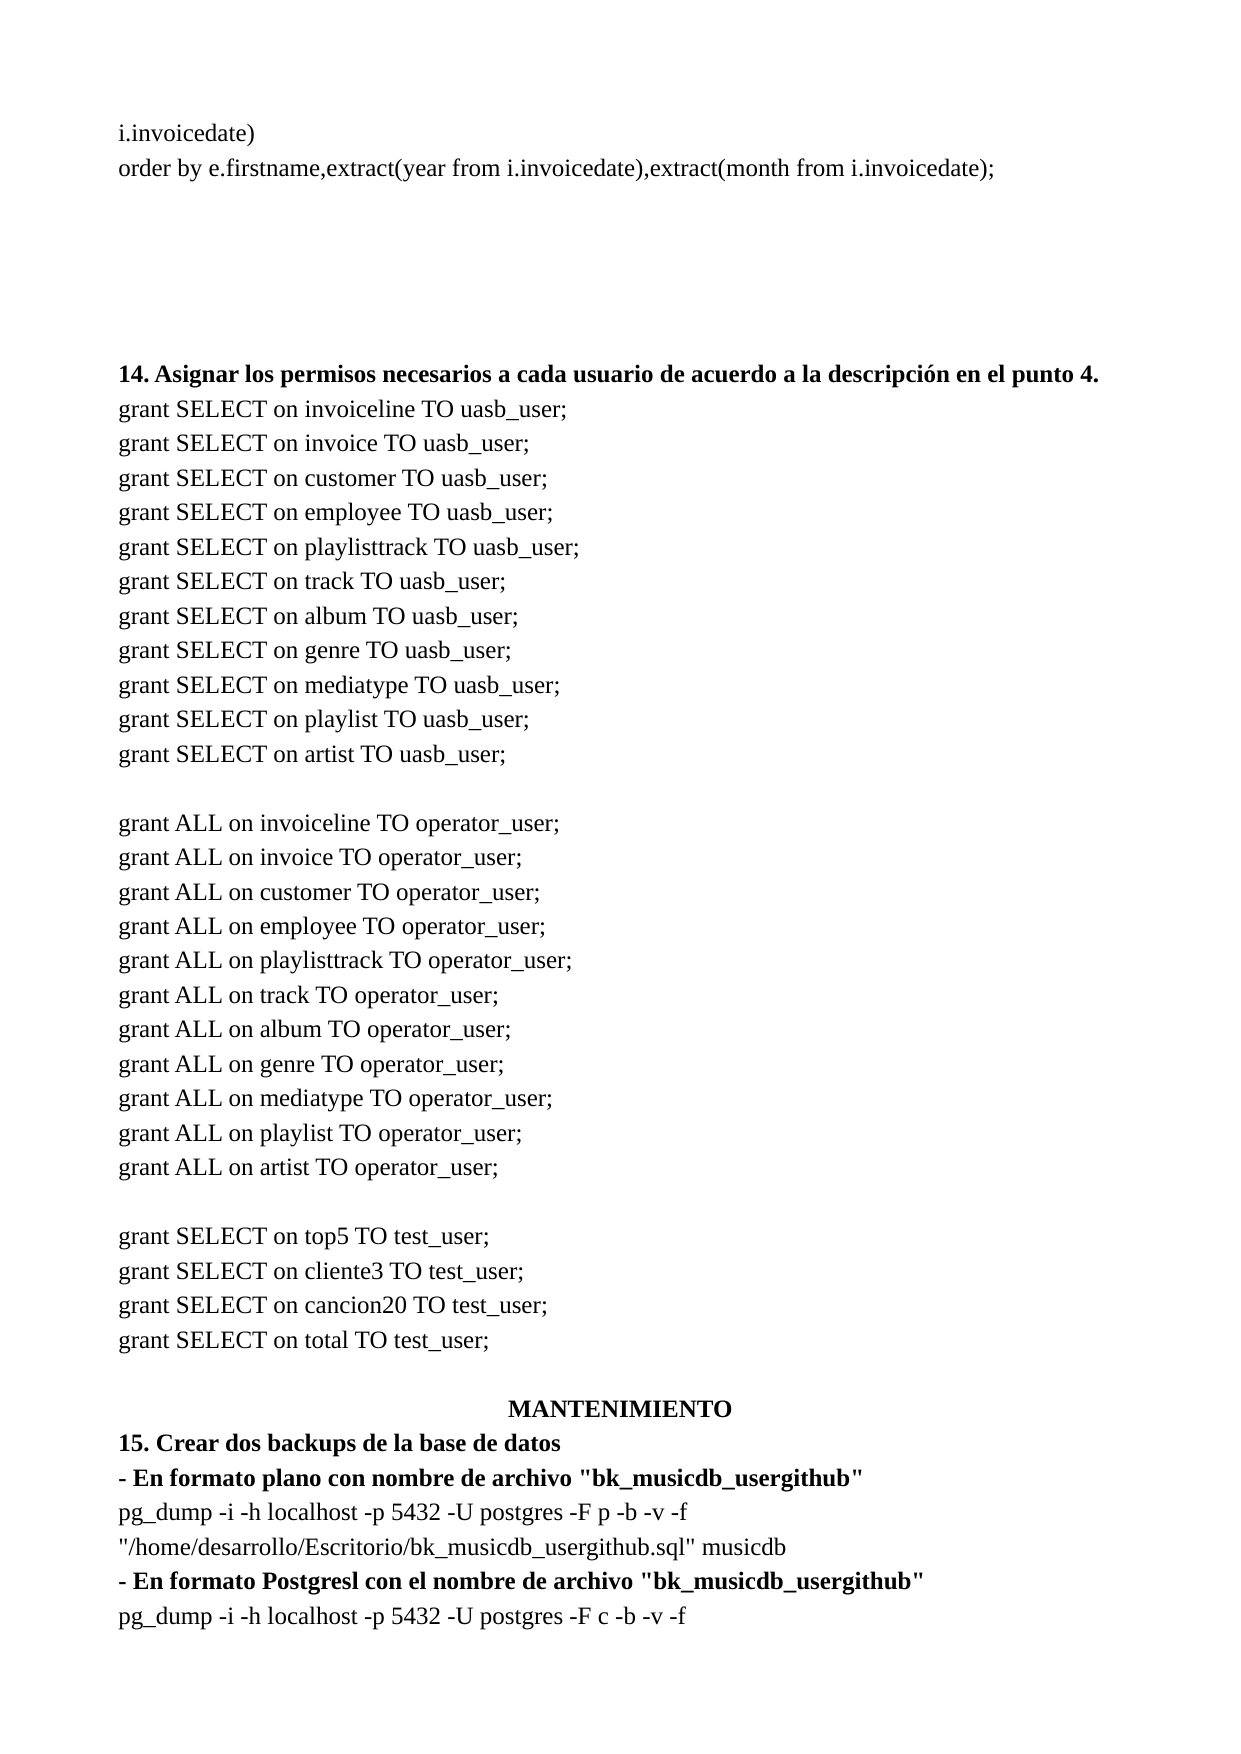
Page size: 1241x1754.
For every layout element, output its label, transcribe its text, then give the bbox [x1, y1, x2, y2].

text grant SELECT on cancion20 TO test_user; [118, 1290, 1122, 1319]
text i.invoicedate) [118, 118, 1122, 147]
text grant ALL on artist TO operator_user; [118, 1152, 1122, 1181]
text grant SELECT on total TO test_user; [118, 1325, 1122, 1354]
text grant ALL on playlist TO operator_user; [118, 1118, 1122, 1147]
text grant ALL on employee TO operator_user; [118, 911, 1122, 940]
text grant SELECT on invoice TO uasb_user; [118, 428, 1122, 457]
text pg_dump -i -h localhost -p 5432 -U postgres -F c -b -v -f [118, 1601, 1122, 1629]
text pg_dump -i -h localhost -p 5432 -U postgres -F p -b -v -f "/home/desarrollo/Escritorio/bk_musicdb_usergithub.sql" musicdb [118, 1497, 1122, 1561]
text grant SELECT on customer TO uasb_user; [118, 463, 1122, 492]
text grant SELECT on genre TO uasb_user; [118, 635, 1122, 664]
text grant ALL on playlisttrack TO operator_user; [118, 946, 1122, 974]
text grant ALL on invoice TO operator_user; [118, 842, 1122, 871]
text grant SELECT on playlisttrack TO uasb_user; [118, 532, 1122, 561]
text grant SELECT on cliente3 TO test_user; [118, 1256, 1122, 1285]
text grant SELECT on mediatype TO uasb_user; [118, 670, 1122, 698]
text 14. Asignar los permisos necesarios a cada usuario de acuerdo a la descripción en el punto 4. [118, 359, 1122, 388]
text grant SELECT on invoiceline TO uasb_user; [118, 394, 1122, 423]
text grant SELECT on artist TO uasb_user; [118, 739, 1122, 767]
text grant SELECT on employee TO uasb_user; [118, 497, 1122, 526]
text grant ALL on album TO operator_user; [118, 1014, 1122, 1043]
text grant ALL on customer TO operator_user; [118, 877, 1122, 905]
text grant SELECT on playlist TO uasb_user; [118, 704, 1122, 733]
text grant SELECT on track TO uasb_user; [118, 566, 1122, 595]
text grant ALL on genre TO operator_user; [118, 1049, 1122, 1078]
text grant SELECT on top5 TO test_user; [118, 1221, 1122, 1250]
text grant ALL on track TO operator_user; [118, 980, 1122, 1009]
text - En formato Postgresl con el nombre de archivo "bk_musicdb_usergithub" [118, 1566, 1122, 1595]
text 15. Crear dos backups de la base de datos [118, 1428, 1122, 1457]
text grant ALL on invoiceline TO operator_user; [118, 808, 1122, 836]
text order by e.firstname,extract(year from i.invoicedate),extract(month from i.invoicedate); [118, 153, 1122, 181]
text MANTENIMIENTO [118, 1394, 1122, 1423]
text grant SELECT on album TO uasb_user; [118, 601, 1122, 629]
text grant ALL on mediatype TO operator_user; [118, 1083, 1122, 1112]
text - En formato plano con nombre de archivo "bk_musicdb_usergithub" [118, 1463, 1122, 1492]
